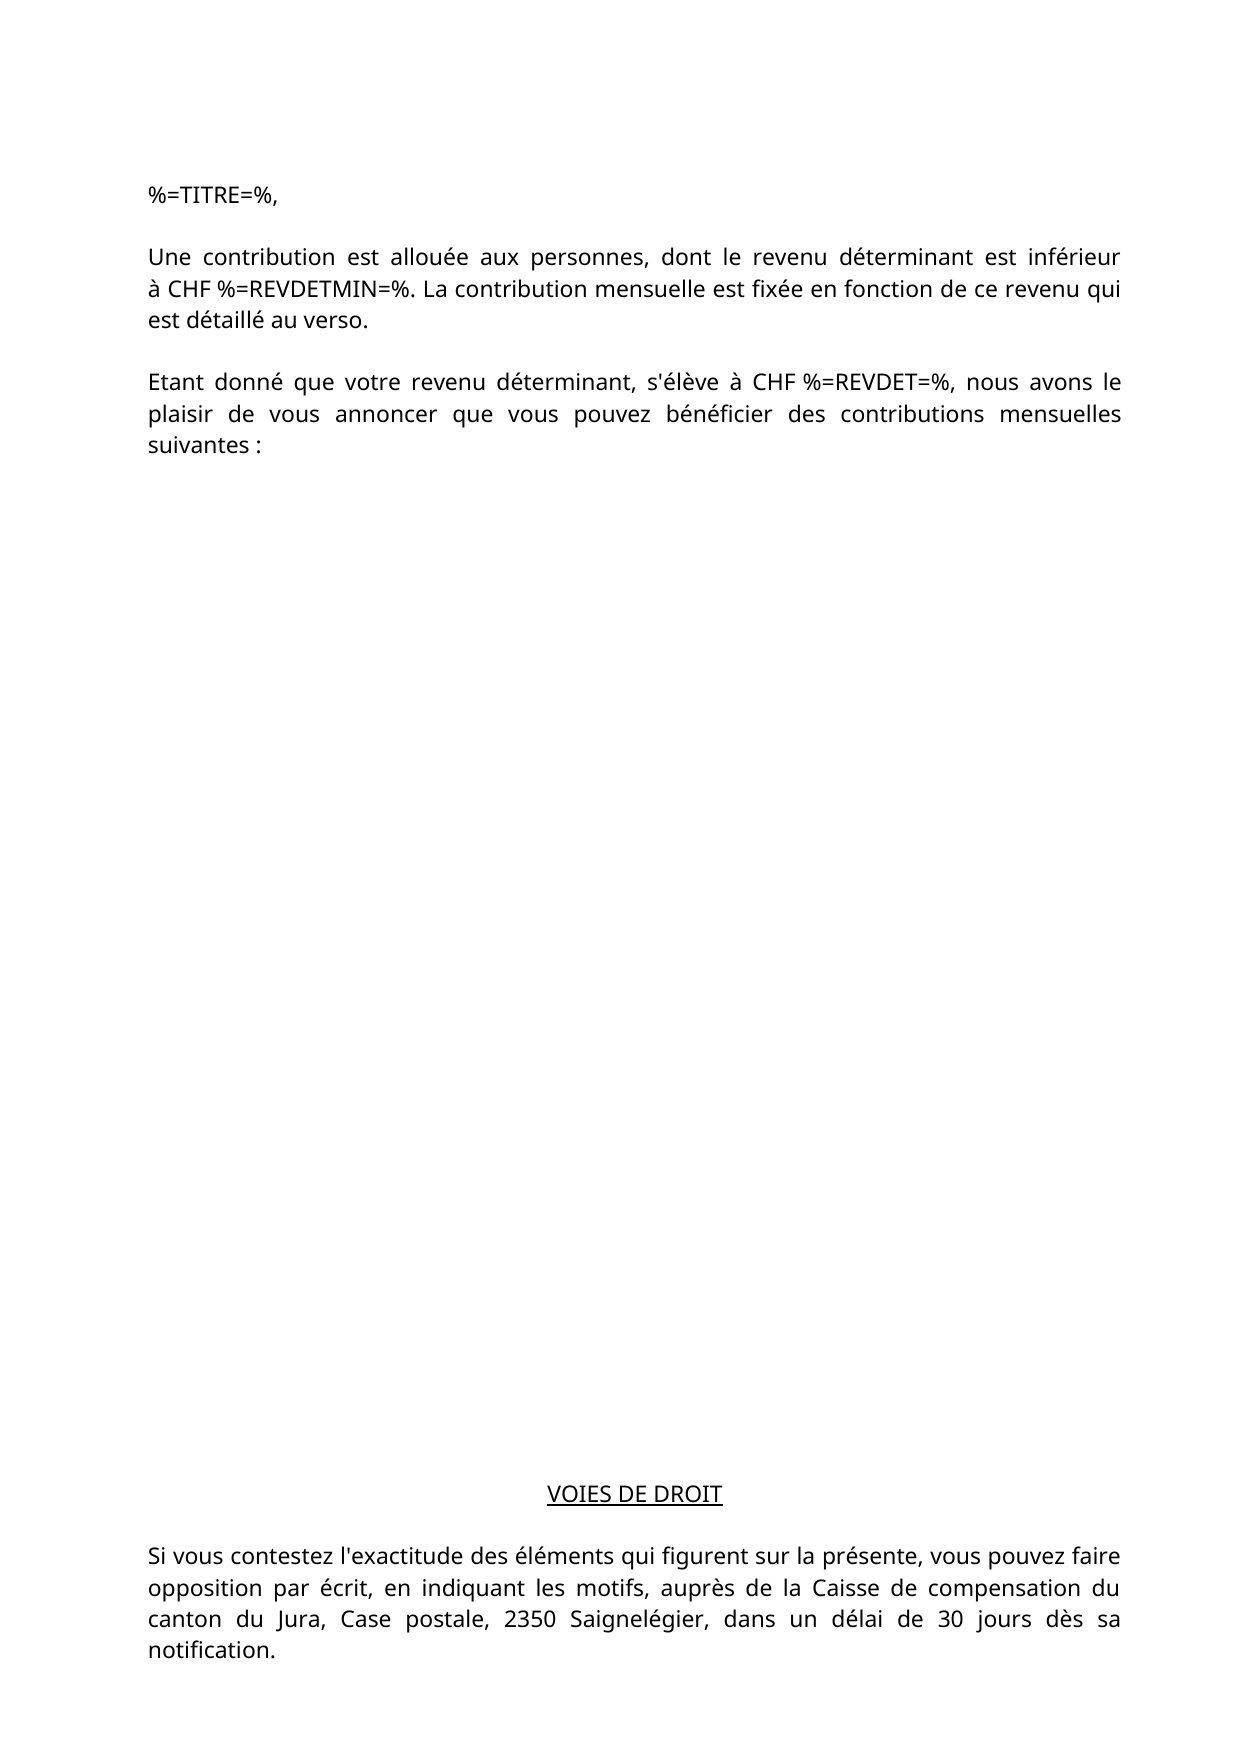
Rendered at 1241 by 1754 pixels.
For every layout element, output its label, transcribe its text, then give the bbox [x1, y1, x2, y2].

text %=TITRE=%, [148, 179, 1122, 210]
text Une contribution est allouée aux personnes, dont le revenu déterminant est inférieur à CHF %=REVDETMIN=%. La contribution mensuelle est fixée en fonction de ce revenu qui est détaillé au verso. [148, 241, 1122, 335]
text Etant donné que votre revenu déterminant, s'élève à CHF %=REVDET=%, nous avons le plaisir de vous annoncer que vous pouvez bénéficier des contributions mensuelles suivantes : [148, 366, 1122, 460]
